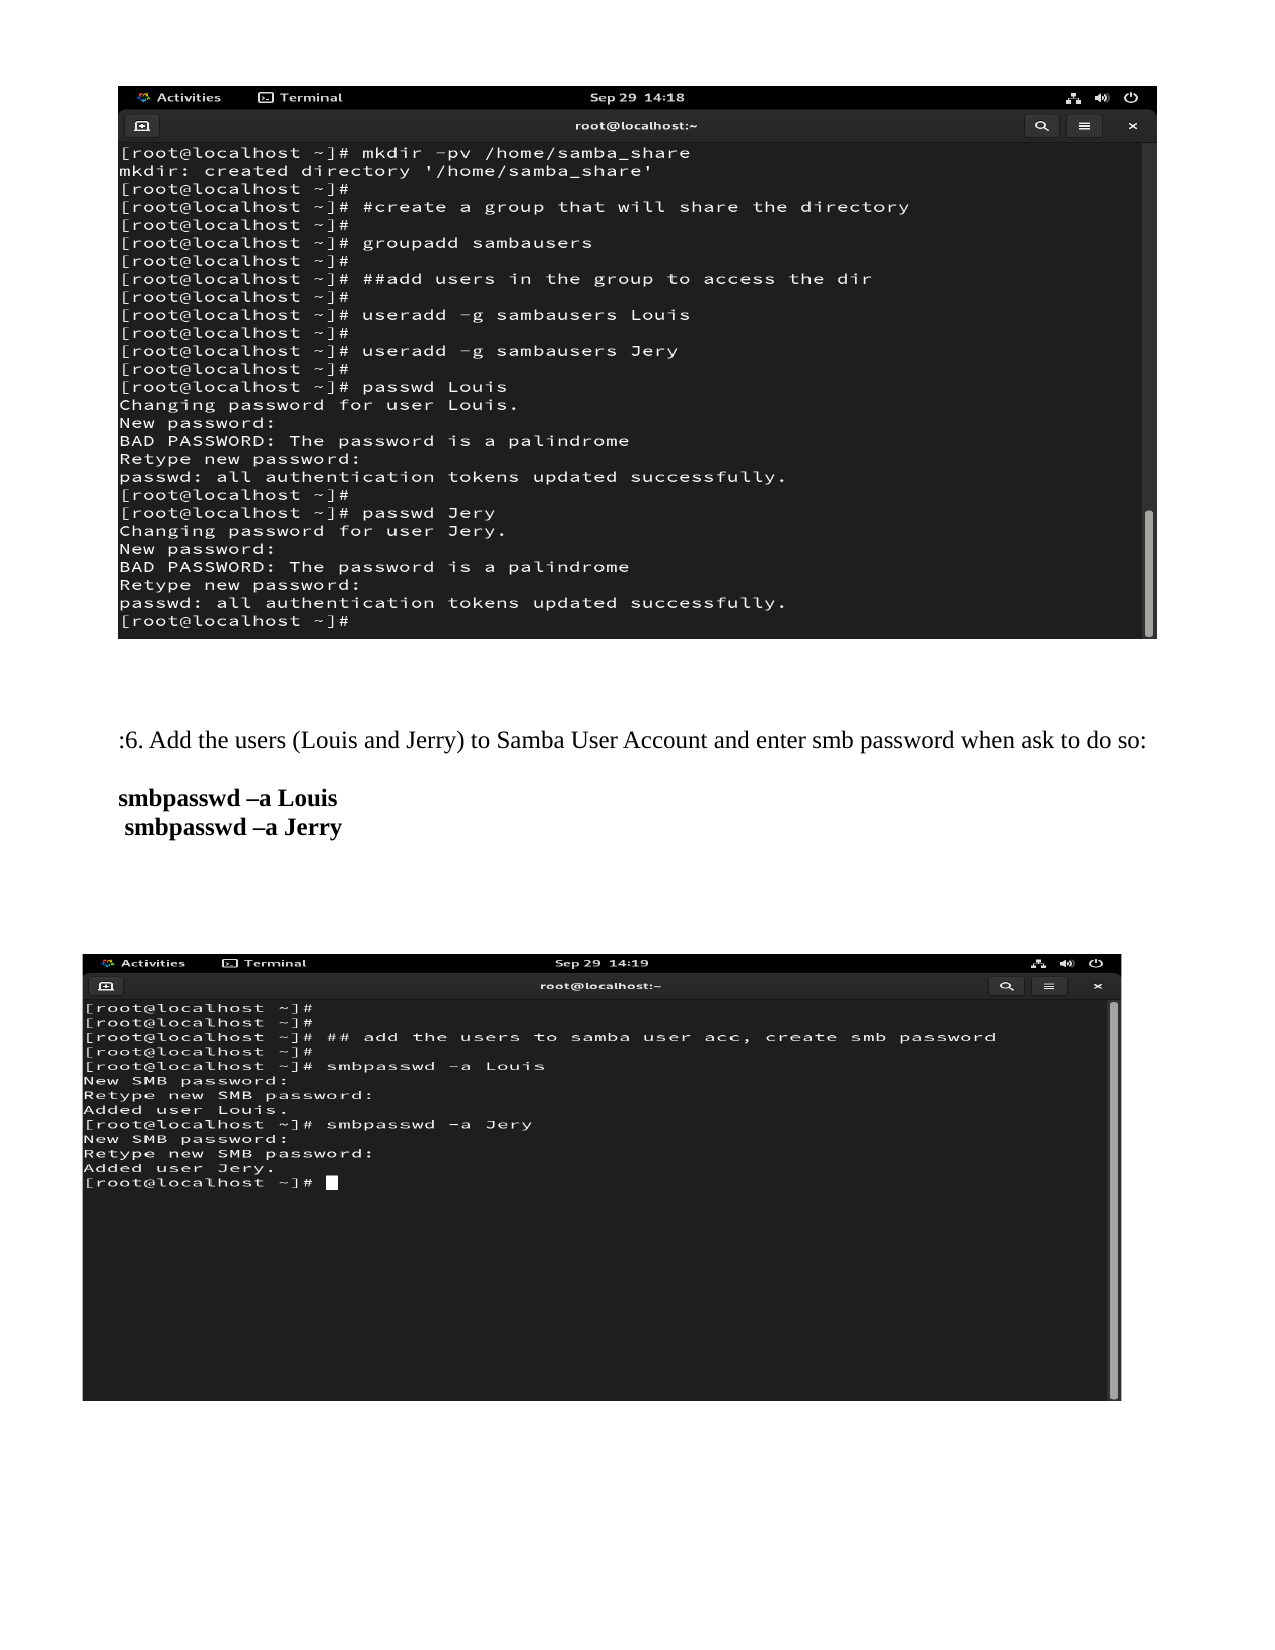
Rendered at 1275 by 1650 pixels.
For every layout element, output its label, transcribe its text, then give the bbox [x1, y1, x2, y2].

picture [118, 86, 1157, 639]
text :6. Add the users (Louis and Jerry) to Samba User Account and enter smb password when ask to do so: [118, 725, 1157, 754]
text smbpasswd –a Louis [118, 783, 1157, 812]
text smbpasswd –a Jerry [118, 812, 1157, 840]
picture [82, 954, 1122, 1401]
